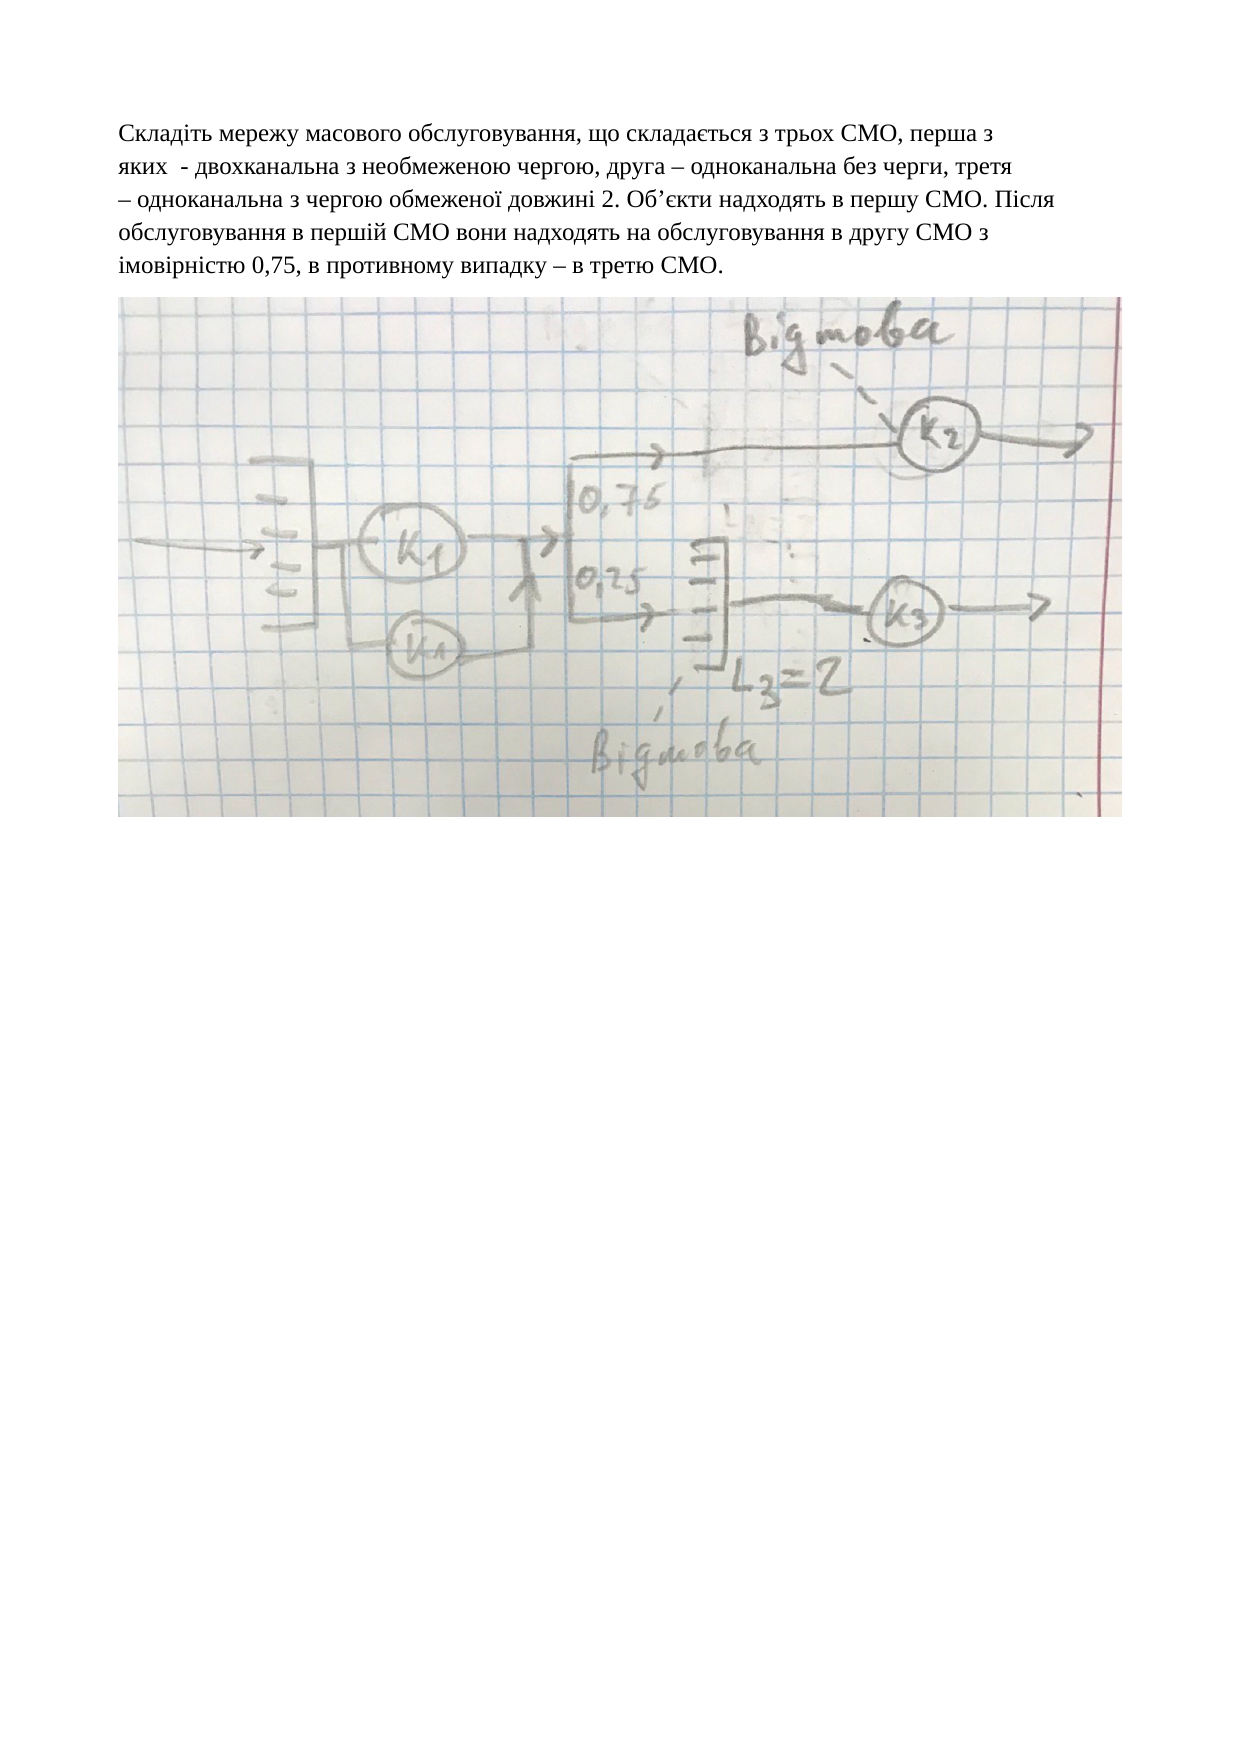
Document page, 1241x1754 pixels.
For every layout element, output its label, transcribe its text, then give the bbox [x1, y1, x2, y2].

picture [118, 297, 1123, 817]
text Складіть мережу масового обслуговування, що складається з трьох СМО, перша з яких - двохканальна з необмеженою чергою, друга – одноканальна без черги, третя – одноканальна з чергою обмеженої довжині 2. Об’єкти надходять в першу СМО. Після обслуговування в першій СМО вони надходять на обслуговування в другу СМО з імовірністю 0,75, в противному випадку – в третю СМО. [118, 118, 1122, 279]
